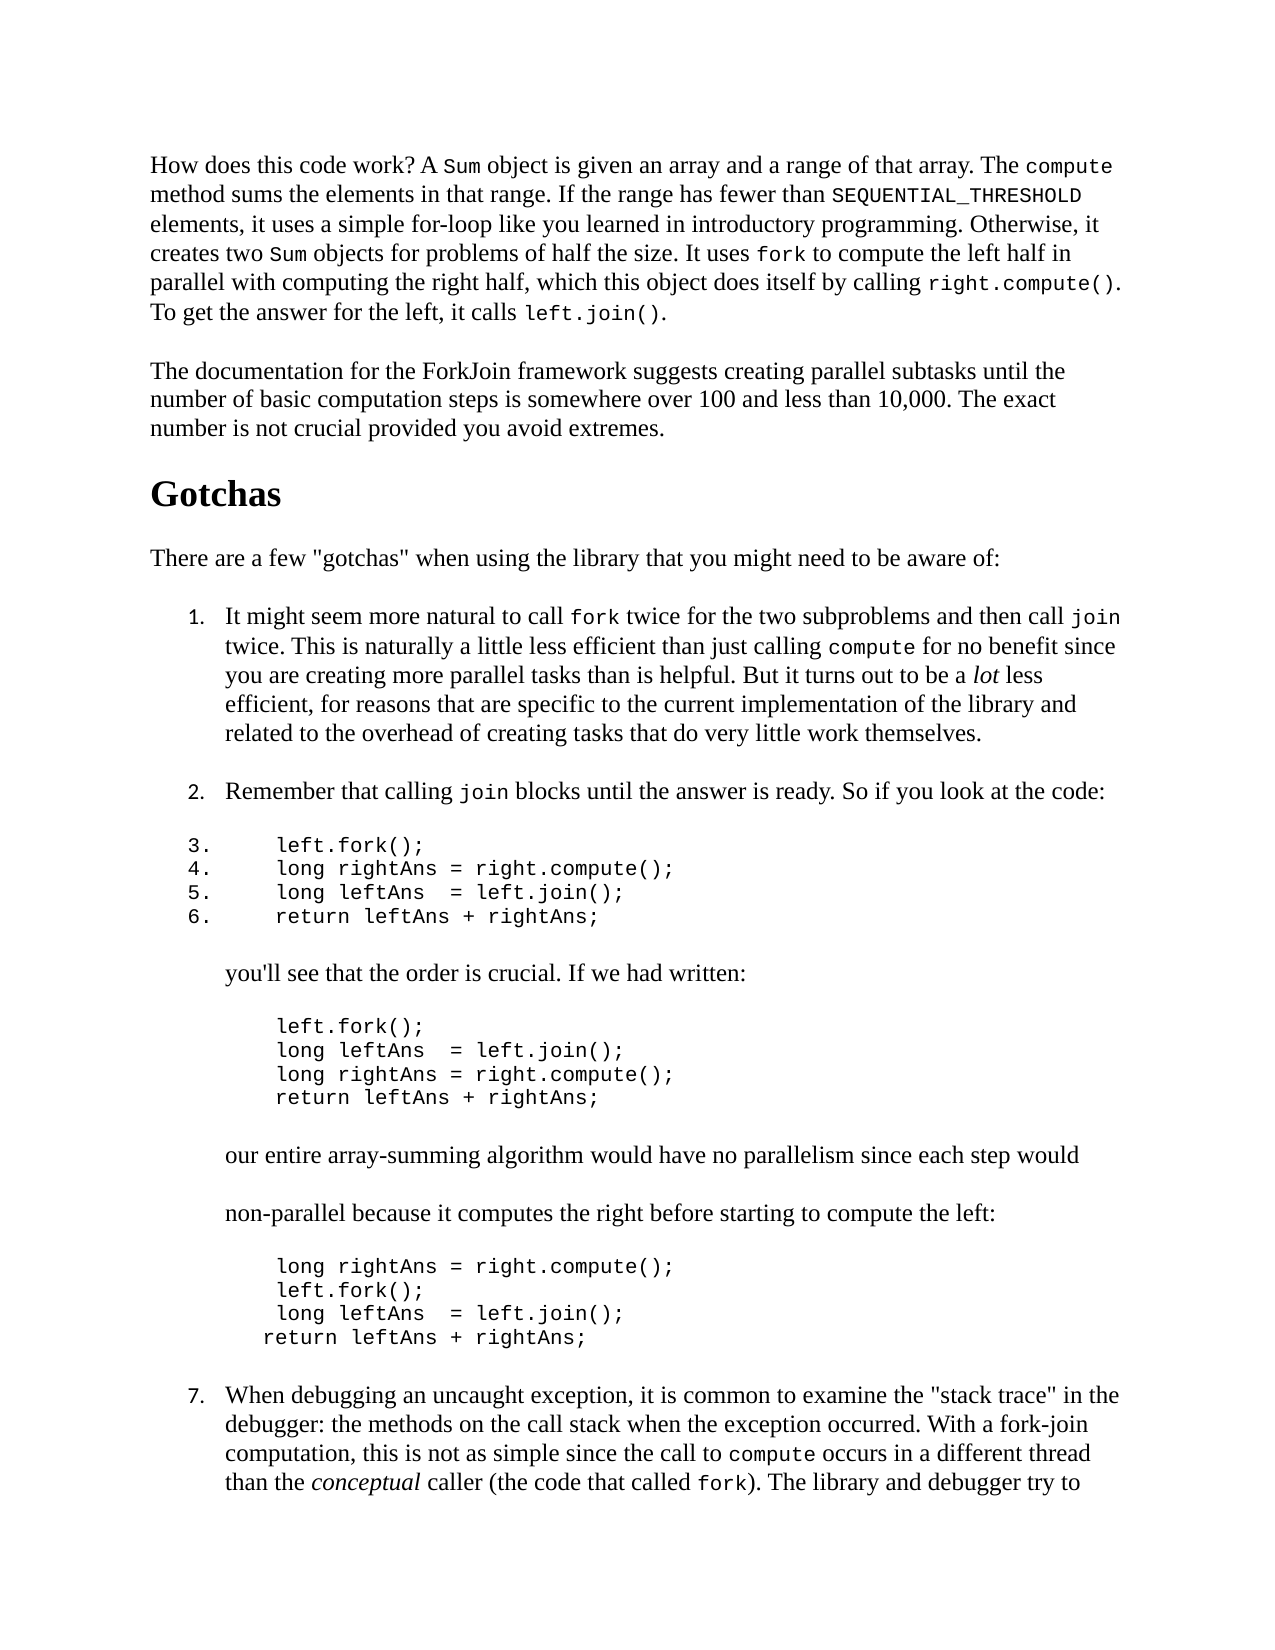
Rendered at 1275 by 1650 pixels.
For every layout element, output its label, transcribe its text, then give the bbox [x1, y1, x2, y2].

text return leftAns + rightAns; [225, 1087, 1125, 1111]
text long rightAns = right.compute(); [225, 1256, 1125, 1280]
list long rightAns = right.compute(); [187, 858, 1125, 882]
text left.fork(); [225, 1016, 1125, 1040]
text long leftAns = left.join(); [225, 1040, 1125, 1064]
text How does this code work? A Sum object is given an array and a range of that array. The compute method sums the elements in that range. If the range has fewer than SEQUENTIAL_THRESHOLD elements, it uses a simple for-loop like you learned in introductory programming. Otherwise, it creates two Sum objects for problems of half the size. It uses fork to compute the left half in parallel with computing the right half, which this object does itself by calling right.compute(). To get the answer for the left, it calls left.join(). [150, 150, 1125, 327]
list long leftAns = left.join(); [187, 882, 1125, 906]
text non-parallel because it computes the right before starting to compute the left: [225, 1198, 1125, 1227]
text long rightAns = right.compute(); [225, 1064, 1125, 1087]
list When debugging an uncaught exception, it is common to examine the "stack trace" in the debugger: the methods on the call stack when the exception occurred. With a fork-join computation, this is not as simple since the call to compute occurs in a different thread than the conceptual caller (the code that called fork). The library and debugger try to [187, 1380, 1125, 1497]
list left.fork(); [187, 835, 1125, 858]
text long leftAns = left.join(); [225, 1303, 1125, 1327]
text left.fork(); [225, 1280, 1125, 1303]
text The documentation for the ForkJoin framework suggests creating parallel subtasks until the number of basic computation steps is somewhere over 100 and less than 10,000. The exact number is not crucial provided you avoid extremes. [150, 356, 1125, 442]
list return leftAns + rightAns; [187, 906, 1125, 929]
text you'll see that the order is crucial. If we had written: [225, 958, 1125, 987]
text our entire array-summing algorithm would have no parallelism since each step would [225, 1140, 1125, 1169]
list Remember that calling join blocks until the answer is ready. So if you look at the code: [187, 776, 1125, 806]
text return leftAns + rightAns; [225, 1327, 1125, 1351]
list It might seem more natural to call fork twice for the two subproblems and then call join twice. This is naturally a little less efficient than just calling compute for no benefit since you are creating more parallel tasks than is helpful. But it turns out to be a lot less efficient, for reasons that are specific to the current implementation of the library and related to the overhead of creating tasks that do very little work themselves. [187, 601, 1125, 747]
text There are a few "gotchas" when using the library that you might need to be aware of: [150, 543, 1125, 572]
subtitle Gotchas [150, 471, 1125, 514]
